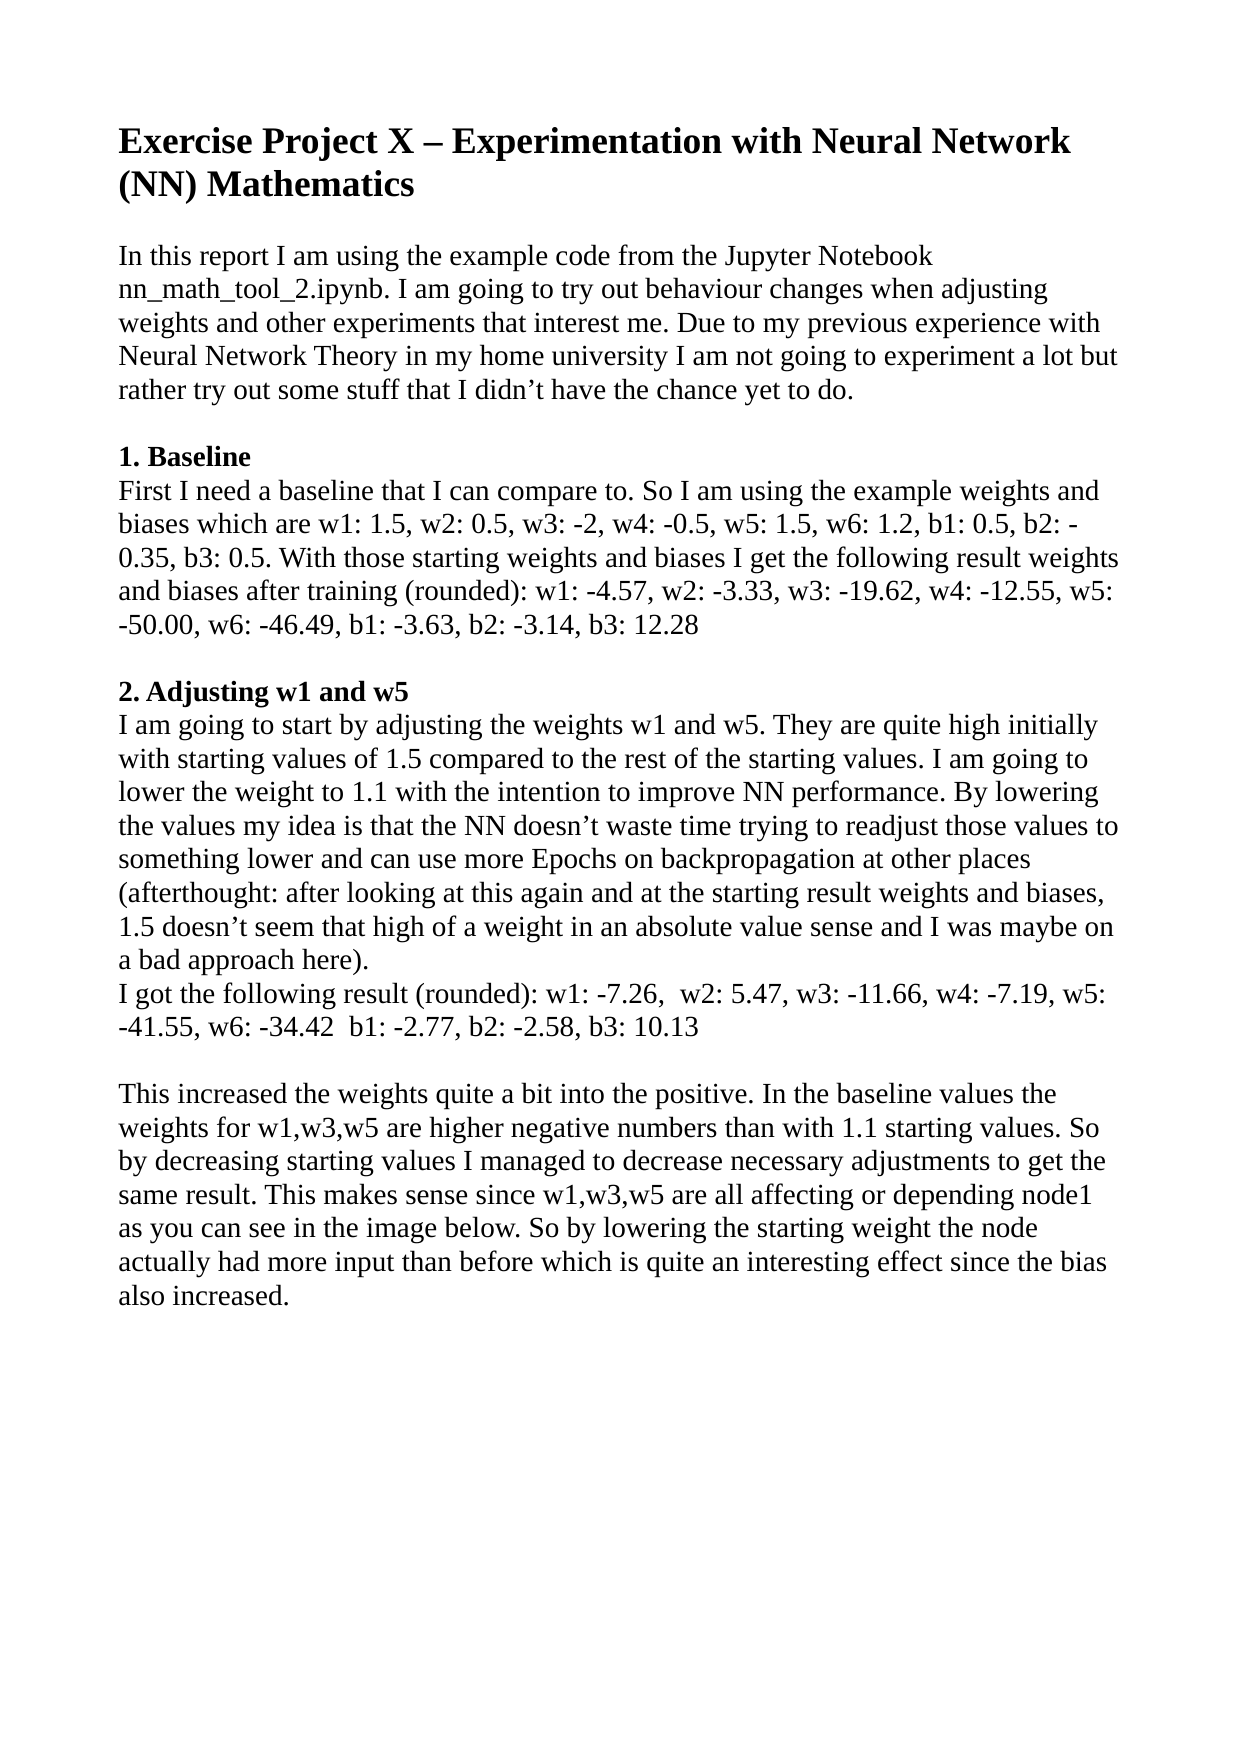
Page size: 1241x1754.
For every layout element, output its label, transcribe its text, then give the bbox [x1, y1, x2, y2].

text First I need a baseline that I can compare to. So I am using the example weights and biases which are w1: 1.5, w2: 0.5, w3: -2, w4: -0.5, w5: 1.5, w6: 1.2, b1: 0.5, b2: -0.35, b3: 0.5. With those starting weights and biases I get the following result weights and biases after training (rounded): w1: -4.57, w2: -3.33, w3: -19.62, w4: -12.55, w5: -50.00, w6: -46.49, b1: -3.63, b2: -3.14, b3: 12.28 [118, 473, 1122, 640]
text I am going to start by adjusting the weights w1 and w5. They are quite high initially with starting values of 1.5 compared to the rest of the starting values. I am going to lower the weight to 1.1 with the intention to improve NN performance. By lowering the values my idea is that the NN doesn’t waste time trying to readjust those values to something lower and can use more Epochs on backpropagation at other places (afterthought: after looking at this again and at the starting result weights and biases, 1.5 doesn’t seem that high of a weight in an absolute value sense and I was maybe on a bad approach here). [118, 707, 1122, 976]
text 2. Adjusting w1 and w5 [118, 674, 1122, 707]
text I got the following result (rounded): w1: -7.26, w2: 5.47, w3: -11.66, w4: -7.19, w5: -41.55, w6: -34.42 b1: -2.77, b2: -2.58, b3: 10.13 [118, 976, 1122, 1043]
text This increased the weights quite a bit into the positive. In the baseline values the weights for w1,w3,w5 are higher negative numbers than with 1.1 starting values. So by decreasing starting values I managed to decrease necessary adjustments to get the same result. This makes sense since w1,w3,w5 are all affecting or depending node1 as you can see in the image below. So by lowering the starting weight the node actually had more input than before which is quite an interesting effect since the bias also increased. [118, 1076, 1122, 1311]
text 1. Baseline [118, 439, 1122, 473]
text In this report I am using the example code from the Jupyter Notebook nn_math_tool_2.ipynb. I am going to try out behaviour changes when adjusting weights and other experiments that interest me. Due to my previous experience with Neural Network Theory in my home university I am not going to experiment a lot but rather try out some stuff that I didn’t have the chance yet to do. [118, 238, 1122, 406]
text Exercise Project X – Experimentation with Neural Network (NN) Mathematics [118, 118, 1122, 204]
